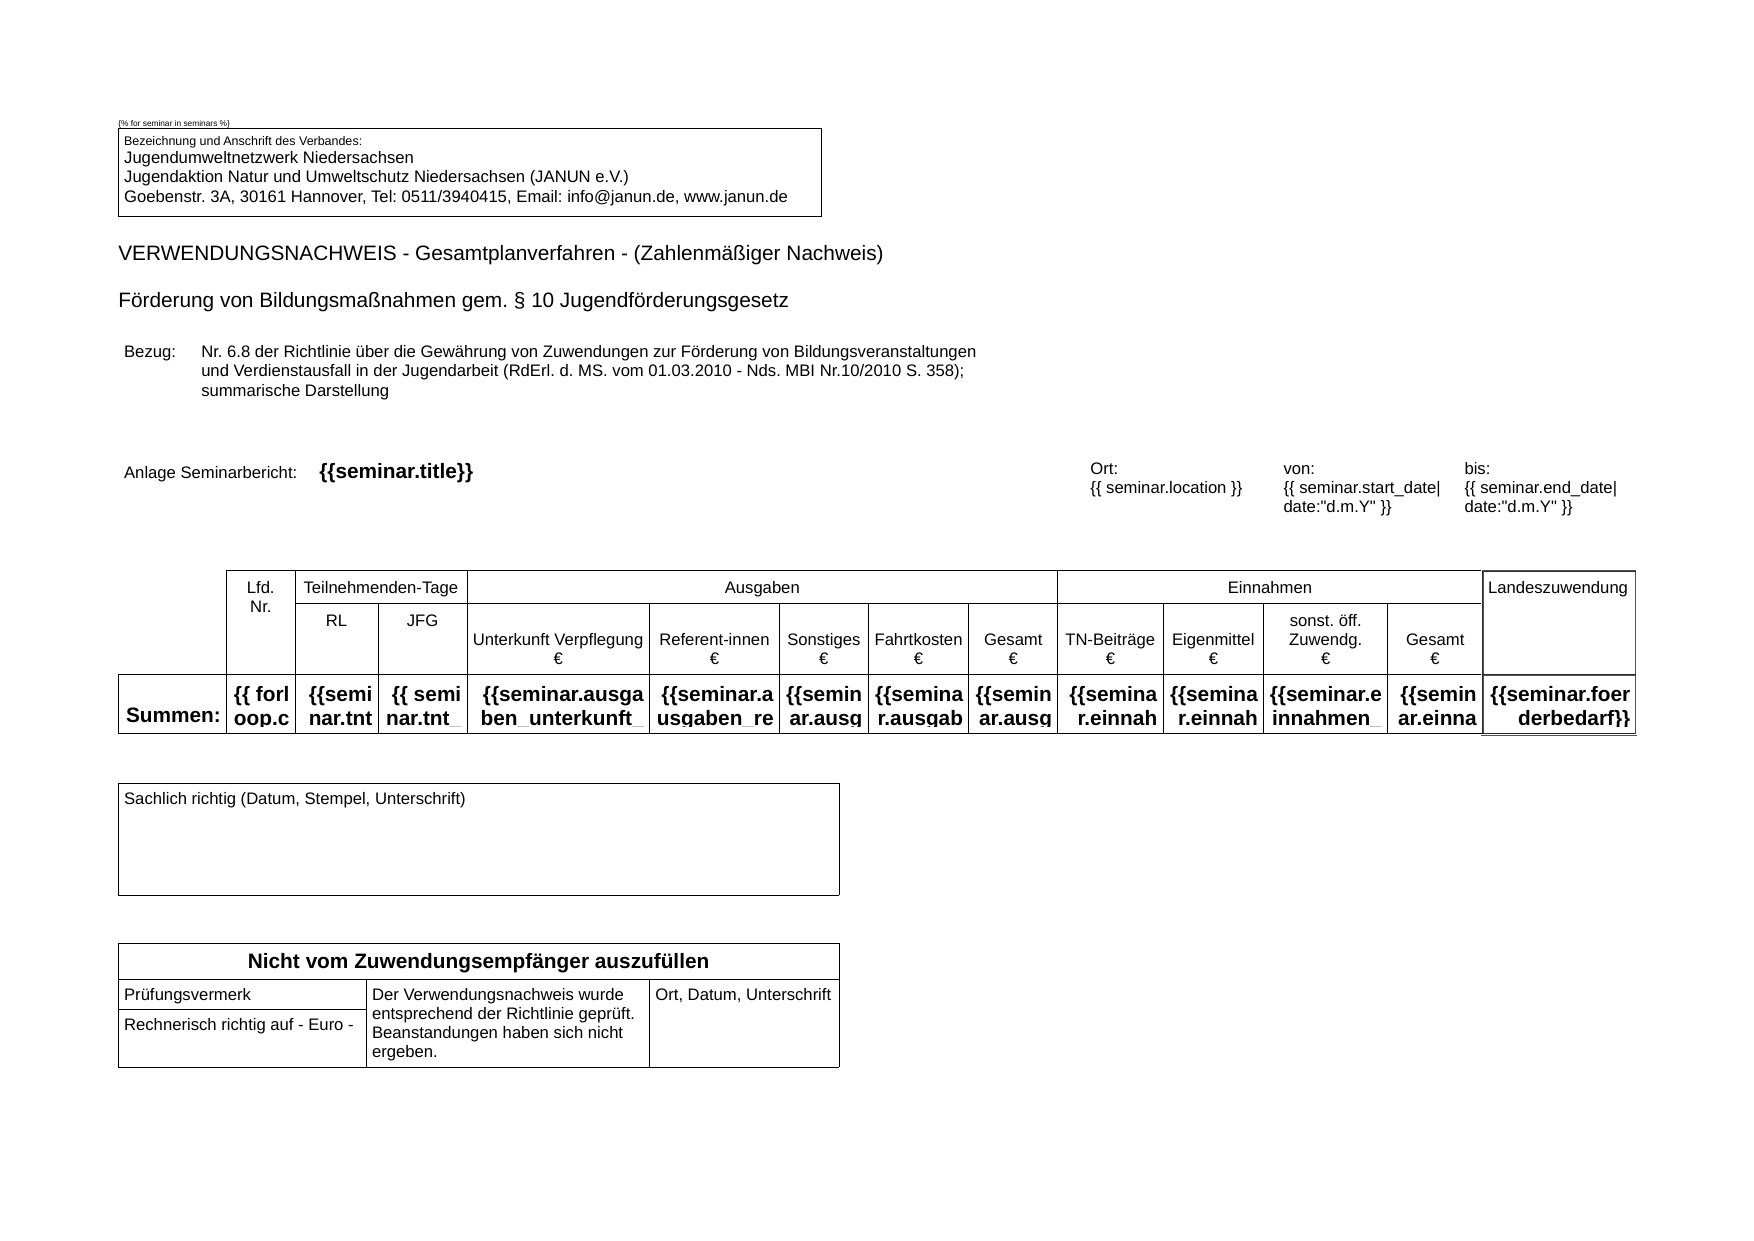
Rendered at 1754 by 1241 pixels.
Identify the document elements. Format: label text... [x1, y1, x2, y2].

table_cell {{seminar.ausgaben_referenten}} [650, 675, 779, 733]
table_cell {{seminar.einnahmen}} [1388, 675, 1481, 733]
table_header Bezug: [118, 336, 195, 405]
table_header Lfd. Nr. [227, 571, 295, 674]
table_header Nr. 6.8 der Richtlinie über die Gewährung von Zuwendungen zur Förderung von Bildungsveranstaltungen und Verdienstausfall in der Jugendarbeit (RdErl. d. MS. vom 01.03.2010 - Nds. MBI Nr.10/2010 S. 358); summarische Darstellung [195, 336, 1636, 405]
table_cell {{seminar.ausgaben}} [969, 675, 1057, 733]
table_cell JFG [379, 604, 467, 674]
table_header bis: {{ seminar.end_date|date:"d.m.Y" }} [1459, 453, 1636, 522]
table_cell {{seminar.foerderbedarf}} [1484, 676, 1635, 733]
table_header Sachlich richtig (Datum, Stempel, Unterschrift) [119, 784, 839, 895]
table_cell RL [296, 604, 378, 674]
table_cell {{seminar.einnahmen_oeffentlich}} [1164, 675, 1263, 733]
table_header Bezeichnung und Anschrift des Verbandes: Jugendumweltnetzwerk Niedersachsen Jugendaktion Natur und Umweltschutz Niedersachsen (JANUN e.V.) Goebenstr. 3A, 30161 Hannover, Tel: 0511/3940415, Email: info@janun.de, www.janun.de [119, 129, 821, 216]
table_cell {{seminar.tnt_total}} [296, 675, 378, 733]
table_cell Der Verwendungsnachweis wurde entsprechend der Richtlinie geprüft. Beanstandungen haben sich nicht ergeben. [367, 980, 649, 1067]
text Förderung von Bildungsmaßnahmen gem. § 10 Jugendförderungsgesetz [118, 288, 1636, 312]
text VERWENDUNGSNACHWEIS - Gesamtplanverfahren - (Zahlenmäßiger Nachweis) [118, 240, 1636, 264]
table_cell Gesamt € [969, 604, 1057, 674]
table_header Landeszuwendung [1484, 573, 1635, 674]
table_cell {{seminar.einnahmen_sonstiges}} [1264, 675, 1387, 733]
table_cell {{seminar.einnahmen_beitraege}} [1058, 675, 1163, 733]
table_cell TN-Beiträge € [1058, 604, 1163, 674]
table_cell Referent-innen € [650, 604, 779, 674]
table_cell Ort, Datum, Unterschrift [650, 980, 839, 1067]
table_header von: {{ seminar.start_date|date:"d.m.Y" }} [1278, 453, 1458, 522]
table_cell {{ seminar.tnt_jfg }} [379, 675, 467, 733]
table_header [118, 570, 226, 674]
table_cell {{seminar.ausgaben_unterkunft_verpflegung }} [468, 675, 649, 733]
table_cell Sonstiges € [780, 604, 868, 674]
table_cell Eigenmittel € [1164, 604, 1263, 674]
table_cell Fahrtkosten € [869, 604, 968, 674]
text {% for seminar in seminars %} [118, 118, 1636, 128]
table_header Anlage Seminarbericht: [118, 453, 313, 522]
table_cell {{ forloop.counter }} [227, 675, 295, 733]
table_cell sonst. öff. Zuwendg. € [1264, 604, 1387, 674]
table_cell Rechnerisch richtig auf - Euro - [119, 1010, 366, 1067]
table_cell {{seminar.ausgaben_fahrtkosten}} [869, 675, 968, 733]
table_header Einnahmen [1058, 571, 1481, 603]
table_cell Summen: [119, 675, 226, 733]
table_header {{seminar.title}} [313, 453, 1084, 522]
table_header Nicht vom Zuwendungsempfänger auszufüllen [119, 944, 839, 979]
table_cell Unterkunft Verpflegung € [468, 604, 649, 674]
table_cell Gesamt € [1388, 604, 1481, 674]
table_header Teilnehmenden-Tage [296, 571, 467, 603]
table_cell Prüfungsvermerk [119, 980, 366, 1009]
table_cell {{seminar.ausgaben_sonstiges}} [780, 675, 868, 733]
table_header Ort: {{ seminar.location }} [1085, 453, 1277, 522]
table_header Ausgaben [468, 571, 1057, 603]
